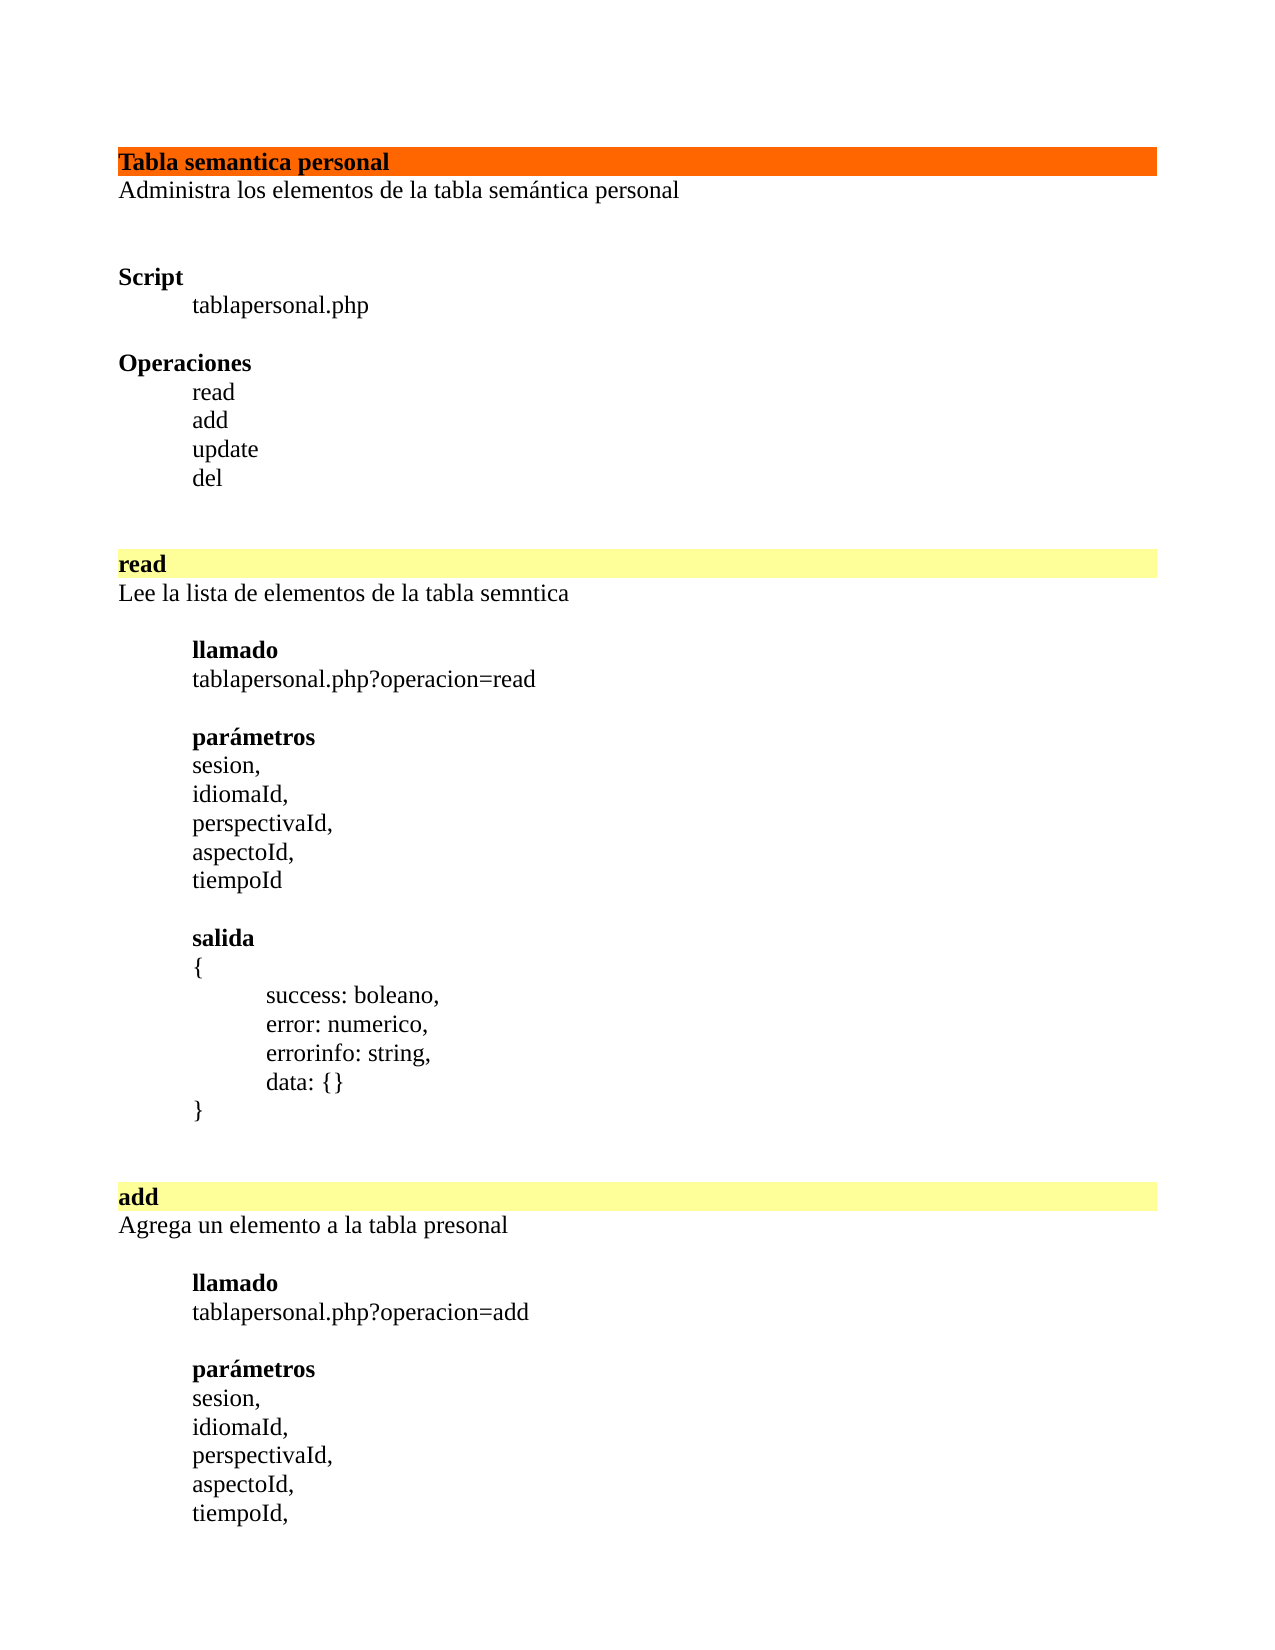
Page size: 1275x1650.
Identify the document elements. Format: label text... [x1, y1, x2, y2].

text idiomaId, [192, 779, 1157, 808]
text parámetros [192, 1354, 1157, 1383]
text tiempoId [192, 866, 1157, 894]
text del [118, 463, 1157, 492]
text Agrega un elemento a la tabla presonal [118, 1211, 1157, 1239]
text Administra los elementos de la tabla semántica personal [118, 176, 1157, 204]
text add [118, 1182, 1157, 1211]
text aspectoId, [192, 1469, 1157, 1498]
text errorinfo: string, [192, 1038, 1157, 1067]
text read [118, 377, 1157, 406]
text Lee la lista de elementos de la tabla semntica [118, 578, 1157, 607]
text salida [192, 923, 1157, 952]
text data: {} [192, 1067, 1157, 1096]
text idiomaId, [192, 1412, 1157, 1441]
text sesion, [192, 1383, 1157, 1412]
text perspectivaId, [192, 808, 1157, 837]
text Script [118, 262, 1157, 291]
text llamado [192, 1268, 1157, 1297]
text } [192, 1096, 1157, 1124]
text success: boleano, [192, 981, 1157, 1009]
text aspectoId, [192, 837, 1157, 866]
text tablapersonal.php?operacion=add [192, 1297, 1157, 1326]
text llamado [192, 636, 1157, 664]
text perspectivaId, [192, 1441, 1157, 1469]
text tablapersonal.php [118, 291, 1157, 319]
text tablapersonal.php?operacion=read [192, 664, 1157, 693]
text sesion, [192, 751, 1157, 779]
text parámetros [192, 722, 1157, 751]
text add [118, 406, 1157, 434]
text error: numerico, [192, 1009, 1157, 1038]
text { [192, 952, 1157, 981]
text Operaciones [118, 348, 1157, 377]
text read [118, 549, 1157, 578]
text update [118, 434, 1157, 463]
text tiempoId, [192, 1498, 1157, 1527]
text Tabla semantica personal [118, 147, 1157, 176]
